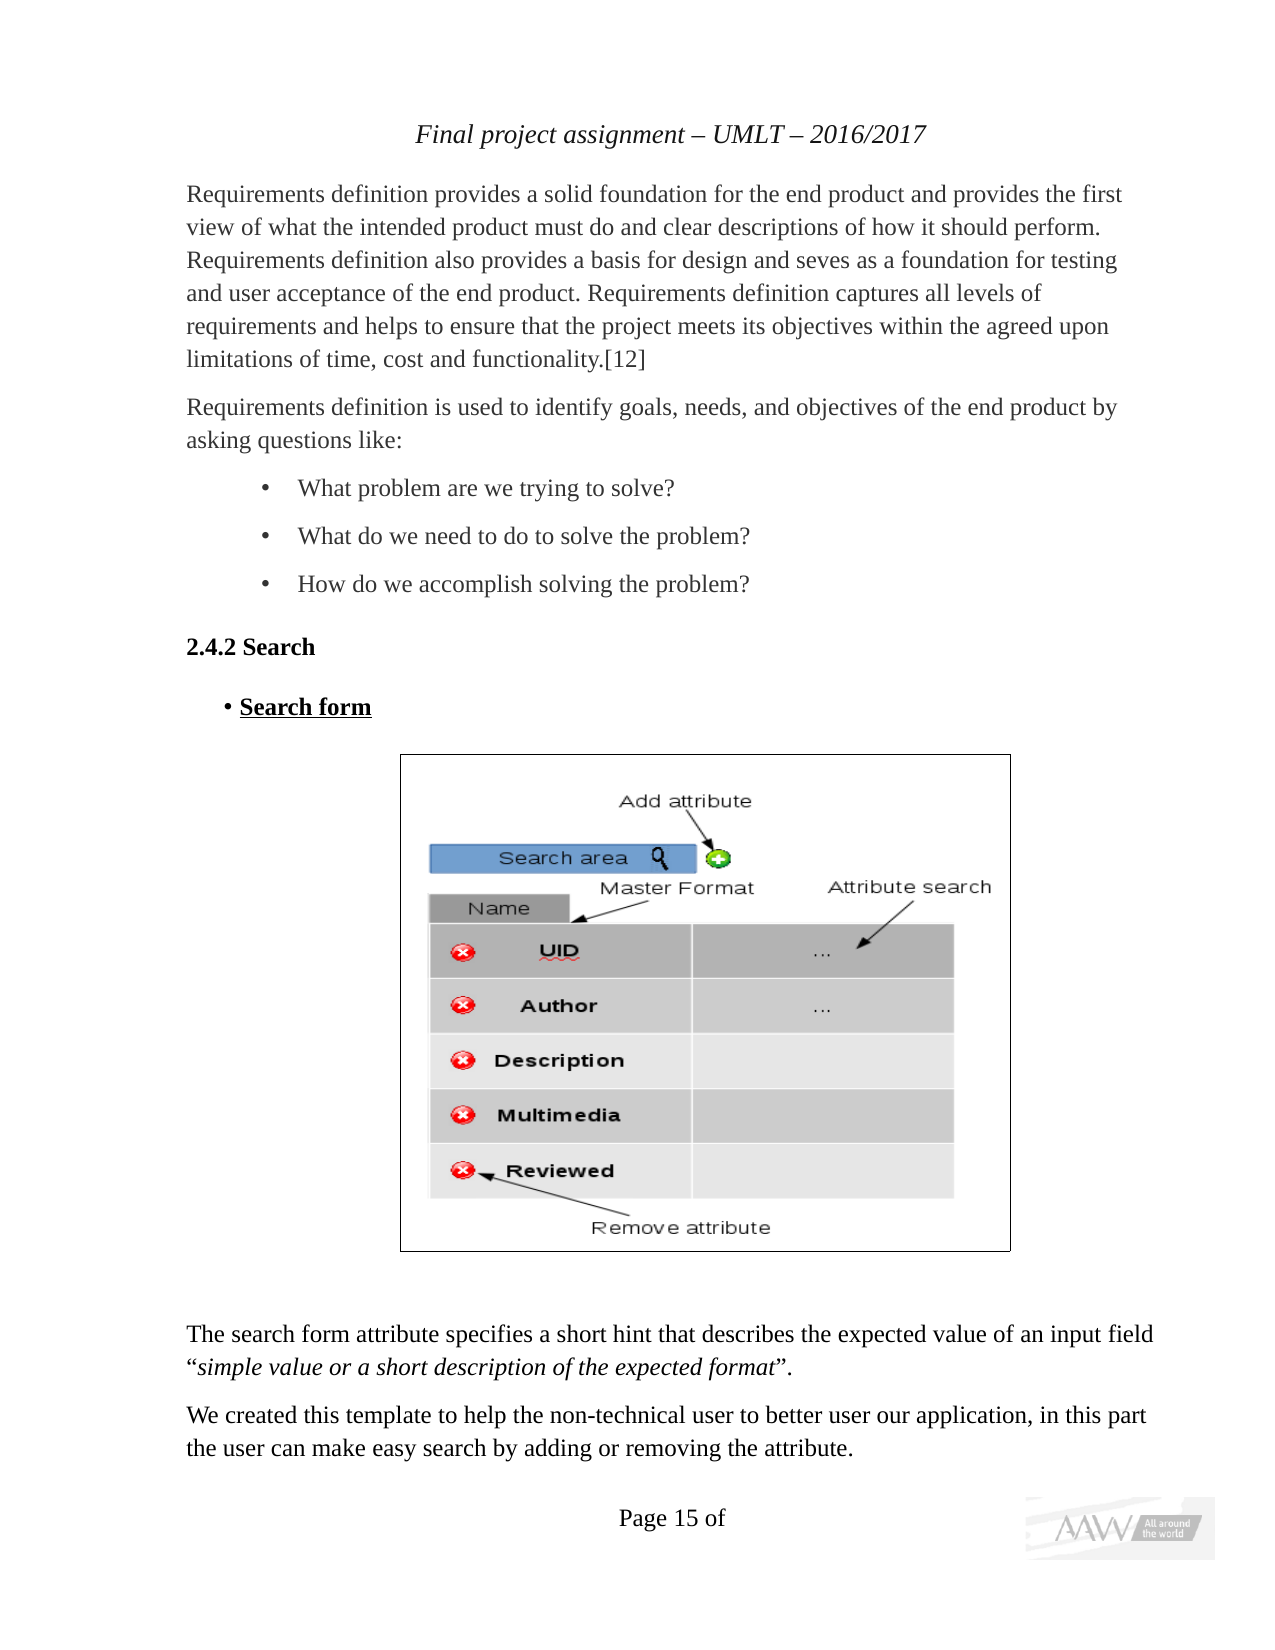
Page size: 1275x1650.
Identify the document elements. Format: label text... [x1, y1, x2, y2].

text Requirements definition provides a solid foundation for the end product and provides the first view of what the intended product must do and clear descriptions of how it should perform. Requirements definition also provides a basis for design and seves as a foundation for testing and user acceptance of the end product. Requirements definition captures all levels of requirements and helps to ensure that the project meets its objectives within the agreed upon limitations of time, cost and functionality.[12] [186, 179, 1158, 373]
text The search form attribute specifies a short hint that describes the expected value of an input field “simple value or a short description of the expected format”. [186, 1319, 1158, 1381]
list Search form [223, 692, 1158, 721]
picture [1025, 1497, 1215, 1560]
list What do we need to do to solve the problem? [223, 521, 1158, 550]
list What problem are we trying to solve? [223, 473, 1158, 502]
text We created this template to help the non-technical user to better user our application, in this part the user can make easy search by adding or removing the attribute. [186, 1400, 1158, 1462]
list How do we accomplish solving the problem? [223, 569, 1158, 598]
picture [403, 757, 1008, 1249]
subtitle 2.4.2 Search [186, 632, 1158, 660]
text Requirements definition is used to identify goals, needs, and objectives of the end product by asking questions like: [186, 392, 1158, 454]
